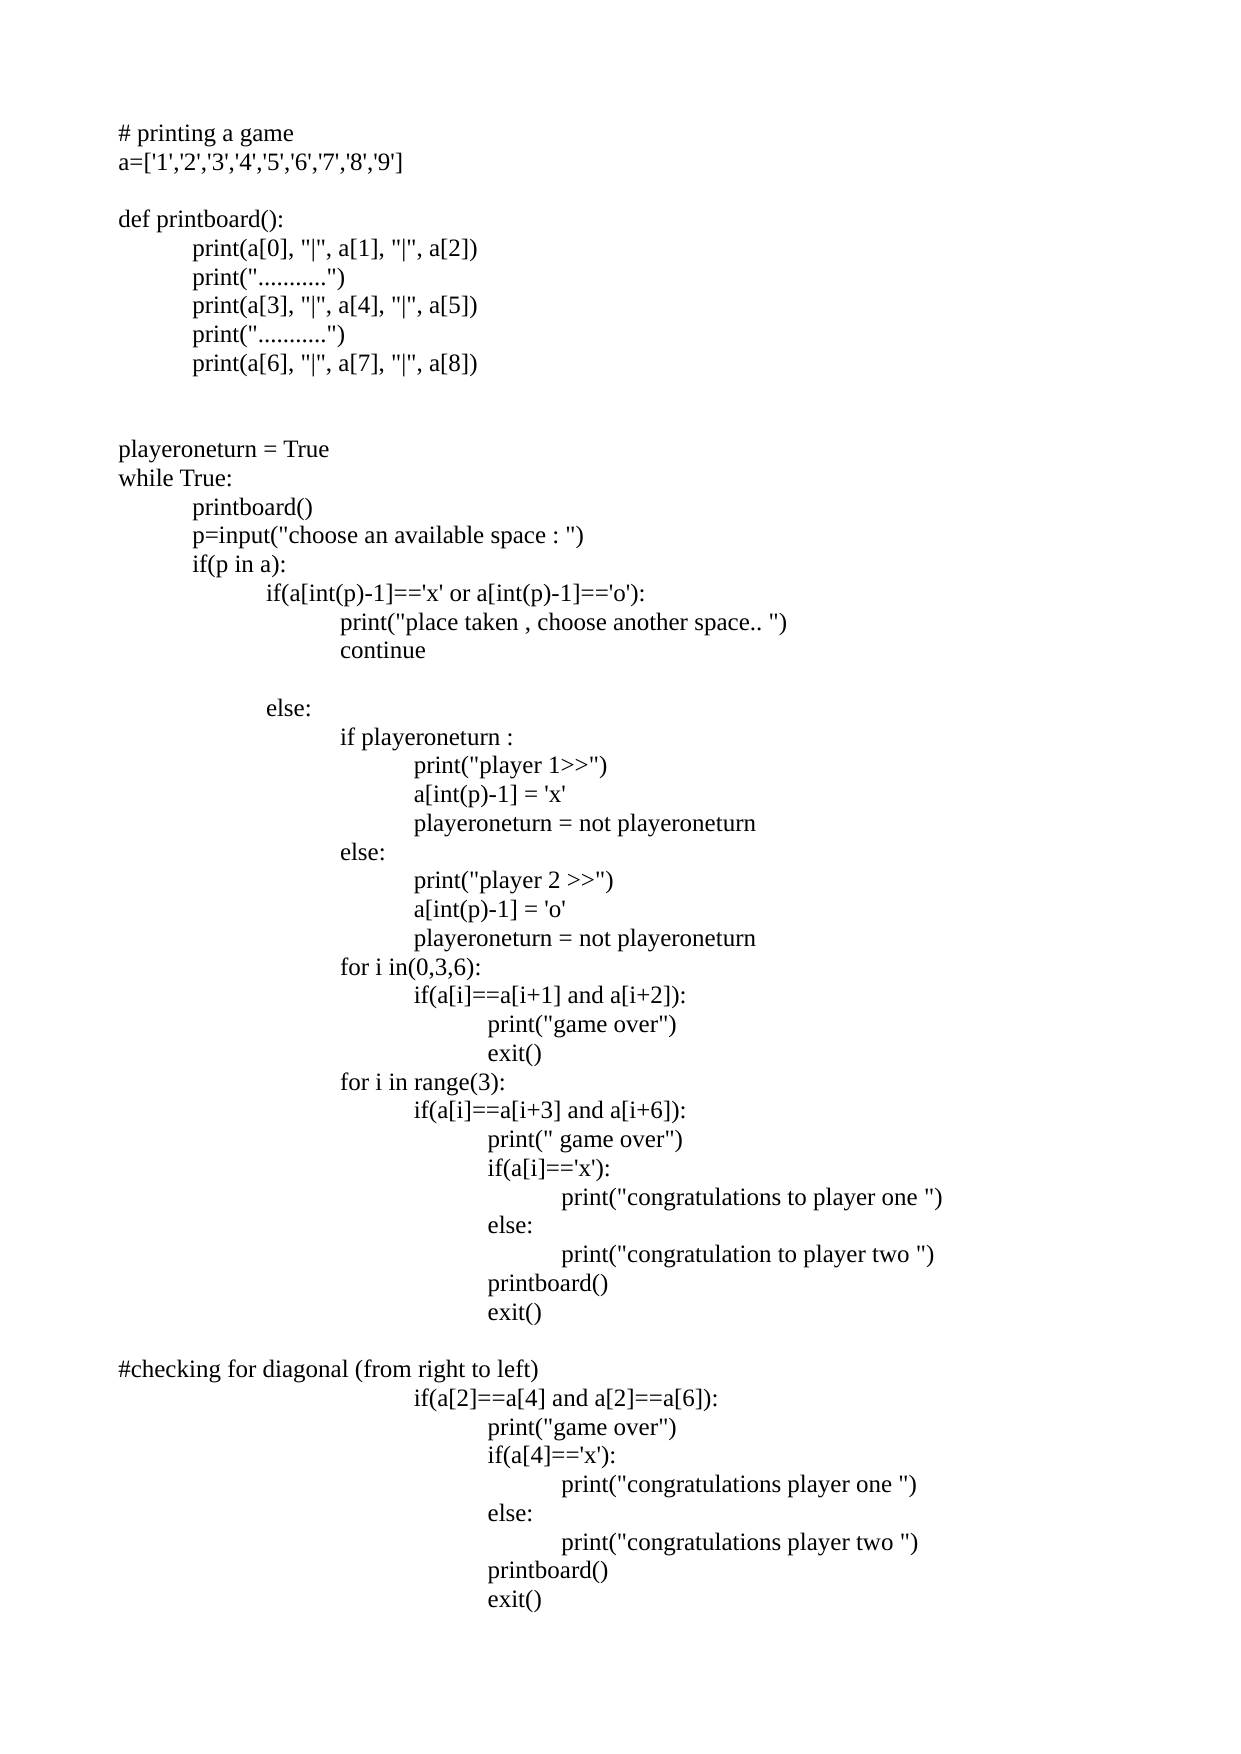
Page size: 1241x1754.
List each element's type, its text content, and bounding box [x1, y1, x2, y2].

text for i in range(3): [118, 1067, 1122, 1096]
text else: [118, 1498, 1122, 1527]
text if(a[2]==a[4] and a[2]==a[6]): [118, 1383, 1122, 1412]
text print(a[0], "|", a[1], "|", a[2]) [118, 233, 1122, 262]
text playeroneturn = True [118, 434, 1122, 463]
text print("congratulations to player one ") [118, 1182, 1122, 1211]
text print("player 1>>") [118, 751, 1122, 779]
text playeroneturn = not playeroneturn [118, 808, 1122, 837]
text a[int(p)-1] = 'o' [118, 894, 1122, 923]
text print("congratulation to player two ") [118, 1239, 1122, 1268]
text a[int(p)-1] = 'x' [118, 779, 1122, 808]
text print(a[3], "|", a[4], "|", a[5]) [118, 291, 1122, 319]
text else: [118, 693, 1122, 722]
text printboard() [118, 492, 1122, 521]
text print(a[6], "|", a[7], "|", a[8]) [118, 348, 1122, 377]
text # printing a game [118, 118, 1122, 147]
text print("player 2 >>") [118, 866, 1122, 894]
text if(a[4]=='x'): [118, 1441, 1122, 1469]
text if(a[i]=='x'): [118, 1153, 1122, 1182]
text if(a[i]==a[i+1] and a[i+2]): [118, 981, 1122, 1009]
text else: [118, 837, 1122, 866]
text while True: [118, 463, 1122, 492]
text print("congratulations player one ") [118, 1469, 1122, 1498]
text #checking for diagonal (from right to left) [118, 1354, 1122, 1383]
text if playeroneturn : [118, 722, 1122, 751]
text for i in(0,3,6): [118, 952, 1122, 981]
text p=input("choose an available space : ") [118, 521, 1122, 549]
text print("place taken , choose another space.. ") [118, 607, 1122, 636]
text printboard() [118, 1556, 1122, 1584]
text print("congratulations player two ") [118, 1527, 1122, 1556]
text if(a[int(p)-1]=='x' or a[int(p)-1]=='o'): [118, 578, 1122, 607]
text playeroneturn = not playeroneturn [118, 923, 1122, 952]
text print("...........") [118, 319, 1122, 348]
text def printboard(): [118, 204, 1122, 233]
text exit() [118, 1038, 1122, 1067]
text a=['1','2','3','4','5','6','7','8','9'] [118, 147, 1122, 176]
text if(a[i]==a[i+3] and a[i+6]): [118, 1096, 1122, 1124]
text if(p in a): [118, 549, 1122, 578]
text else: [118, 1211, 1122, 1239]
text continue [118, 636, 1122, 664]
text exit() [118, 1297, 1122, 1326]
text exit() [118, 1584, 1122, 1613]
text print(" game over") [118, 1124, 1122, 1153]
text printboard() [118, 1268, 1122, 1297]
text print("game over") [118, 1009, 1122, 1038]
text print("game over") [118, 1412, 1122, 1441]
text print("...........") [118, 262, 1122, 291]
